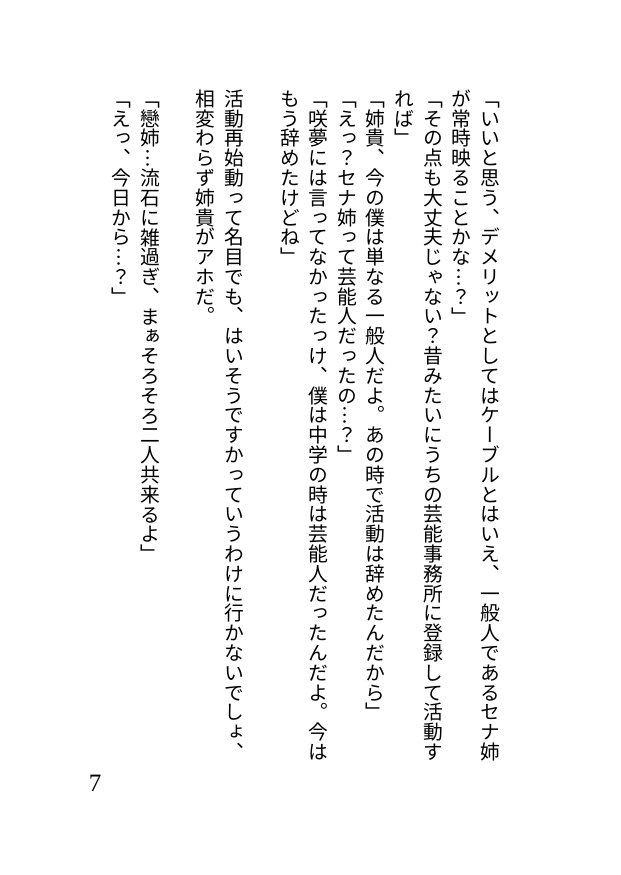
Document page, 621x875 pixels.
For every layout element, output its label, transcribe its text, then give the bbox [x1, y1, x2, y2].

text 「咲夢には言ってなかったっけ、僕は中学の時は芸能人だったんだよ。今はもう辞めたけどね」 [275, 88, 333, 768]
text 「その点も大丈夫じゃない？昔みたいにうちの芸能事務所に登録して活動すれば」 [390, 88, 447, 768]
text 「えっ、今日から…？」 [107, 88, 136, 768]
text 「えっ？セナ姉って芸能人だったの…？」 [333, 88, 361, 768]
text 「いいと思う、デメリットとしてはケーブルとはいえ、一般人であるセナ姉が常時映ることかな…？」 [447, 88, 504, 768]
text 活動再始動って名目でも、はいそうですかっていうわけに行かないでしょ、相変わらず姉貴がアホだ。 [191, 88, 248, 768]
text 「ついでに話題確保かな。後ろからテレビクルーが追いかけてインカムの内容とか、キャンプの内容放送するってどうよ」 [504, 88, 532, 768]
text 「姉貴、今の僕は単なる一般人だよ。あの時で活動は辞めたんだから」 [361, 88, 390, 768]
text 「戀姉…流石に雑過ぎ、まぁそろそろ二人共来るよ」 [136, 88, 164, 768]
